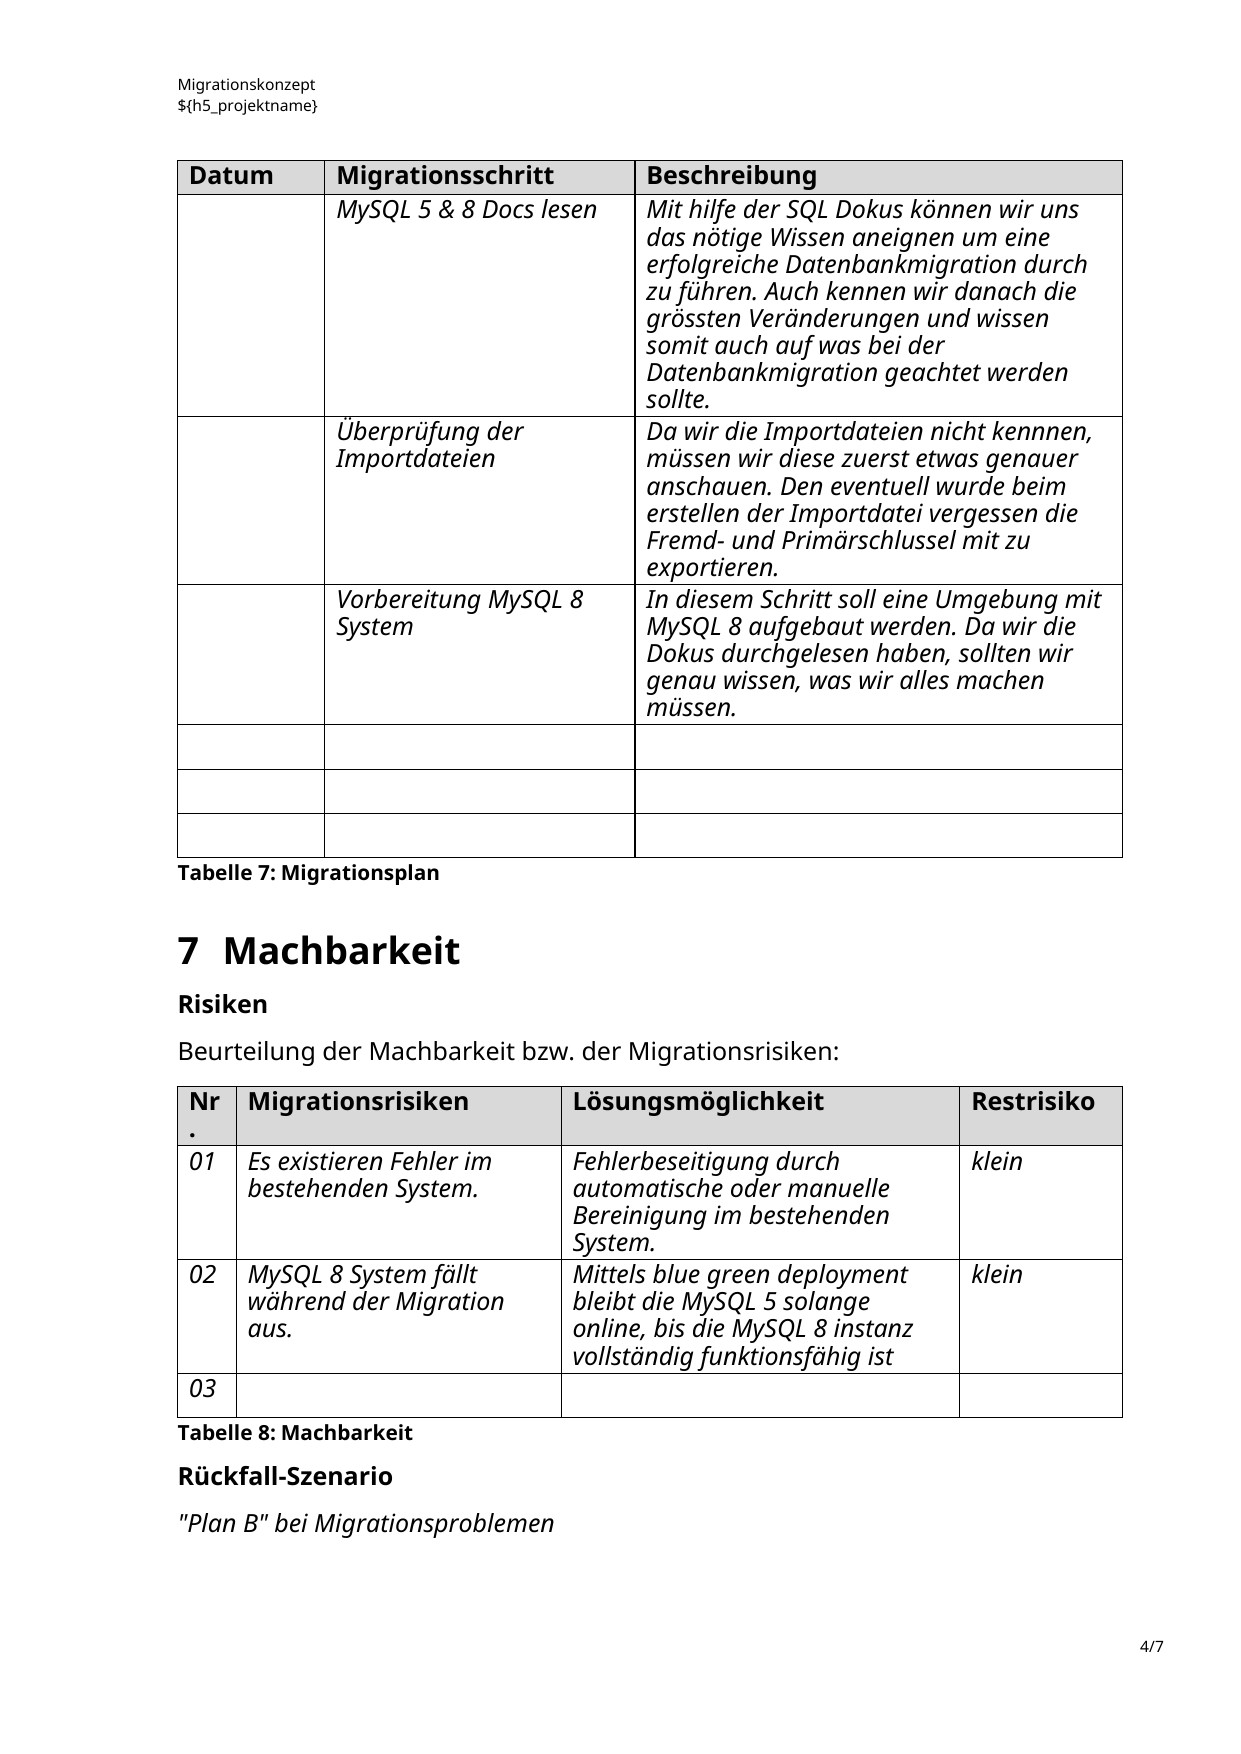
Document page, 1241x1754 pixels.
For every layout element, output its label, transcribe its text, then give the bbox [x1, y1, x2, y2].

table_cell Mittels blue green deployment bleibt die MySQL 5 solange online, bis die MySQL 8 instanz vollständig funktionsfähig ist [562, 1260, 959, 1372]
table_cell Fehlerbeseitigung durch automatische oder manuelle Bereinigung im bestehenden System. [562, 1146, 959, 1259]
table_cell Es existieren Fehler im bestehenden System. [237, 1146, 561, 1259]
table_cell MySQL 8 System fällt während der Migration aus. [237, 1260, 561, 1372]
text "Plan B" bei Migrationsproblemen [177, 1505, 1122, 1539]
table_cell [178, 814, 324, 857]
subtitle Machbarkeit [177, 924, 1122, 974]
table_cell [636, 814, 1122, 857]
table_cell klein [960, 1146, 1122, 1259]
table_cell [237, 1374, 561, 1417]
table_header Nr. [178, 1087, 236, 1145]
table_cell 02 [178, 1260, 236, 1372]
table_cell Mit hilfe der SQL Dokus können wir uns das nötige Wissen aneignen um eine erfolgreiche Datenbankmigration durch zu führen. Auch kennen wir danach die grössten Veränderungen und wissen somit auch auf was bei der Datenbankmigration geachtet werden sollte. [636, 195, 1122, 416]
table_cell [562, 1374, 959, 1417]
table_cell [178, 725, 324, 768]
table_cell [325, 770, 634, 813]
text Tabelle 7: Migrationsplan [177, 858, 1122, 887]
table_cell [325, 814, 634, 857]
table_cell [178, 417, 324, 584]
table_header Restrisiko [960, 1087, 1122, 1145]
table_cell [325, 725, 634, 768]
table_cell [178, 770, 324, 813]
table_cell Vorbereitung MySQL 8 System [325, 585, 634, 724]
table_cell 03 [178, 1374, 236, 1417]
table_header Lösungsmöglichkeit [562, 1087, 959, 1145]
table_cell [178, 195, 324, 416]
table_header Beschreibung [636, 161, 1122, 194]
table_cell [178, 585, 324, 724]
text Risiken [177, 987, 1122, 1021]
table_cell klein [960, 1260, 1122, 1372]
table_cell [636, 725, 1122, 768]
table_header Migrationsschritt [325, 161, 634, 194]
table_cell 01 [178, 1146, 236, 1259]
table_cell MySQL 5 & 8 Docs lesen [325, 195, 634, 416]
table_cell [960, 1374, 1122, 1417]
text Rückfall-Szenario [177, 1459, 1122, 1493]
table_header Migrationsrisiken [237, 1087, 561, 1145]
table_header Datum [178, 161, 324, 194]
table_cell Da wir die Importdateien nicht kennnen, müssen wir diese zuerst etwas genauer anschauen. Den eventuell wurde beim erstellen der Importdatei vergessen die Fremd- und Primärschlussel mit zu exportieren. [636, 417, 1122, 584]
table_cell [636, 770, 1122, 813]
text Beurteilung der Machbarkeit bzw. der Migrationsrisiken: [177, 1033, 1122, 1067]
table_cell In diesem Schritt soll eine Umgebung mit MySQL 8 aufgebaut werden. Da wir die Dokus durchgelesen haben, sollten wir genau wissen, was wir alles machen müssen. [636, 585, 1122, 724]
table_cell Überprüfung der Importdateien [325, 417, 634, 584]
text Tabelle 8: Machbarkeit [177, 1418, 1122, 1446]
